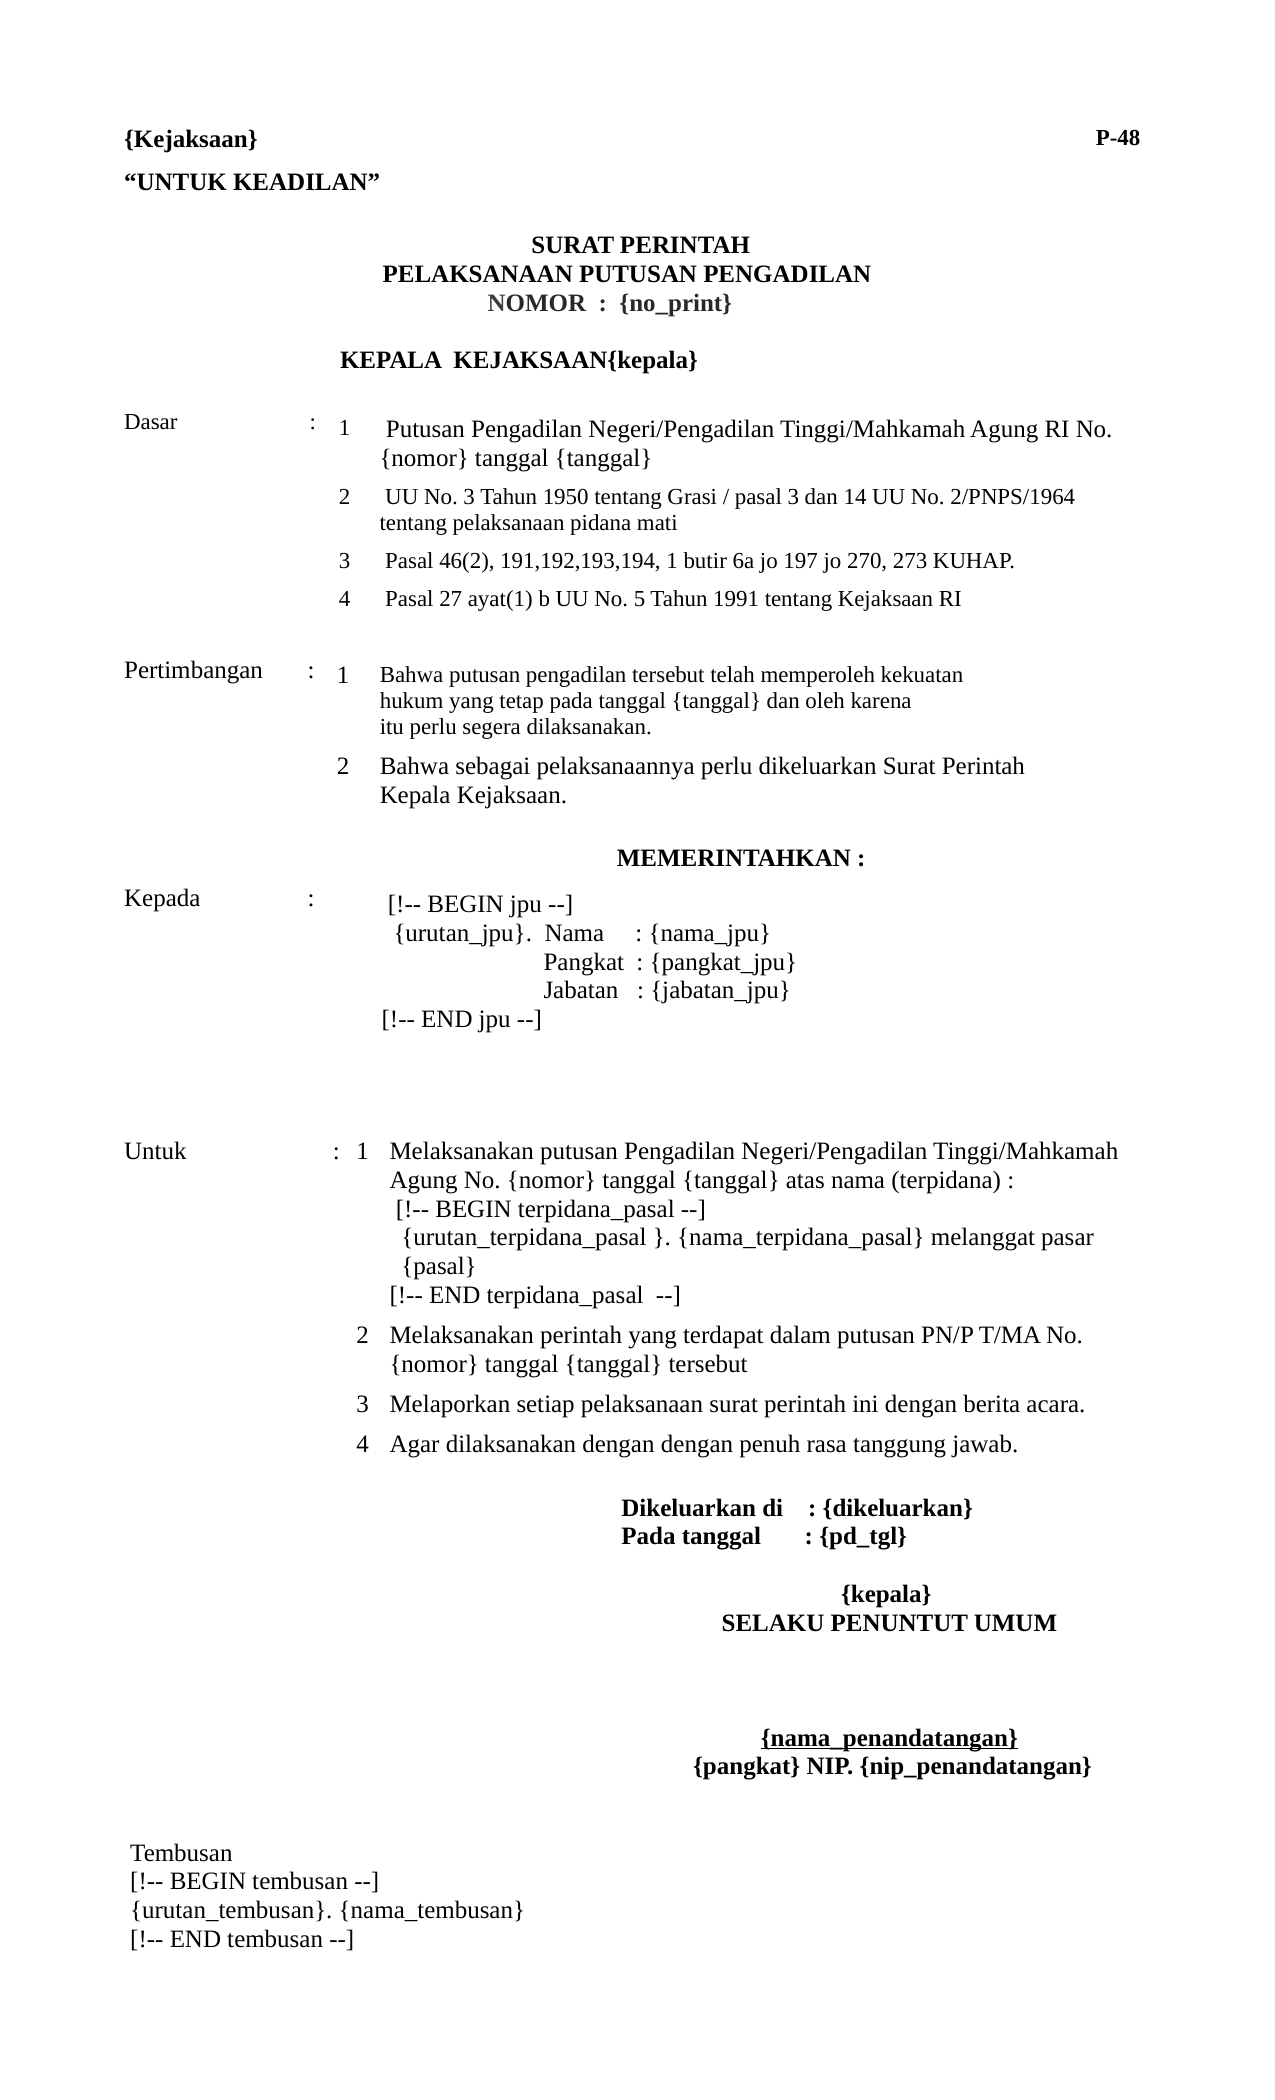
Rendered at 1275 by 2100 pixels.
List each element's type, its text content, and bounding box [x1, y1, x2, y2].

table_header P-48 [1090, 118, 1157, 161]
table_header Dasar [118, 403, 303, 649]
text [!-- BEGIN tembusan --] [130, 1866, 1157, 1895]
table_cell [118, 1424, 327, 1464]
table_cell Pasal 46(2), 191,192,193,194, 1 butir 6a jo 197 jo 270, 273 KUHAP. [374, 541, 1136, 579]
table_cell [327, 1384, 350, 1424]
table_cell [327, 1424, 350, 1464]
table_header [327, 403, 1142, 649]
table_cell 2 [333, 477, 373, 541]
table_cell Bahwa sebagai pelaksanaannya perlu dikeluarkan Surat Perintah Kepala Kejaksaan. [374, 745, 1153, 814]
table_header [!-- BEGIN jpu --] {urutan_jpu}. Nama : {nama_jpu} Pangkat : {pangkat_jpu} Jabatan : {jabatan_jpu} [!-- END jpu --] [376, 883, 1151, 1038]
table_header Bahwa putusan pengadilan tersebut telah memperoleh kekuatan hukum yang tetap pada tanggal {tanggal} dan oleh karena itu perlu segera dilaksanakan. [374, 655, 1153, 745]
table_cell [118, 1315, 327, 1383]
text NOMOR : {no_print} [118, 288, 1157, 316]
table_cell 4 [350, 1424, 384, 1464]
table_cell Kepada [118, 878, 302, 1073]
table_header : [302, 649, 325, 878]
table_cell 2 [350, 1315, 384, 1383]
text [!-- END tembusan --] [130, 1924, 1157, 1953]
table_header Putusan Pengadilan Negeri/Pengadilan Tinggi/Mahkamah Agung RI No. {nomor} tanggal {tanggal} [374, 408, 1136, 477]
table_header {Kejaksaan} [118, 118, 1090, 161]
table_header [118, 1493, 621, 1780]
table_header Pertimbangan [118, 649, 302, 878]
table_cell 4 [333, 579, 373, 617]
table_cell Agar dilaksanakan dengan dengan penuh rasa tanggung jawab. [384, 1424, 1157, 1464]
table_header : [327, 1131, 350, 1314]
text KEPALA KEJAKSAAN{kepala} [118, 345, 1157, 374]
table_cell Melaksanakan perintah yang terdapat dalam putusan PN/P T/MA No. {nomor} tanggal {tanggal} tersebut [384, 1315, 1157, 1383]
table_cell : [302, 878, 325, 1073]
table_header MEMERINTAHKAN : [325, 649, 1157, 878]
table_cell 3 [333, 541, 373, 579]
table_header 1 [333, 408, 373, 477]
text SURAT PERINTAH [118, 230, 1157, 259]
table_cell [325, 878, 1157, 1073]
table_header Melaksanakan putusan Pengadilan Negeri/Pengadilan Tinggi/Mahkamah Agung No. {nomor} tanggal {tanggal} atas nama (terpidana) : [!-- BEGIN terpidana_pasal --] {urutan_terpidana_pasal }. {nama_terpidana_pasal} melanggat pasar {pasal} [!-- END terpidana_pasal --] [384, 1131, 1157, 1314]
table_cell Pasal 27 ayat(1) b UU No. 5 Tahun 1991 tentang Kejaksaan RI [374, 579, 1136, 617]
text PELAKSANAAN PUTUSAN PENGADILAN [118, 259, 1157, 288]
table_header Dikeluarkan di : {dikeluarkan} Pada tanggal : {pd_tgl} {kepala} SELAKU PENUNTUT UMUM {nama_penandatangan} {pangkat} NIP. {nip_penandatangan} [621, 1493, 1157, 1780]
table_header : [304, 403, 327, 649]
table_cell [327, 1315, 350, 1383]
table_cell 3 [350, 1384, 384, 1424]
table_header “UNTUK KEADILAN” [118, 161, 413, 201]
table_header [331, 883, 376, 1038]
table_cell [118, 1384, 327, 1424]
table_cell 2 [331, 745, 374, 814]
table_header Untuk [118, 1131, 327, 1314]
table_header 1 [331, 655, 374, 745]
table_header 1 [350, 1131, 384, 1314]
table_cell UU No. 3 Tahun 1950 tentang Grasi / pasal 3 dan 14 UU No. 2/PNPS/1964 tentang pelaksanaan pidana mati [374, 477, 1136, 541]
table_cell Melaporkan setiap pelaksanaan surat perintah ini dengan berita acara. [384, 1384, 1157, 1424]
text {urutan_tembusan}. {nama_tembusan} [130, 1895, 1157, 1924]
text Tembusan [130, 1838, 1157, 1866]
